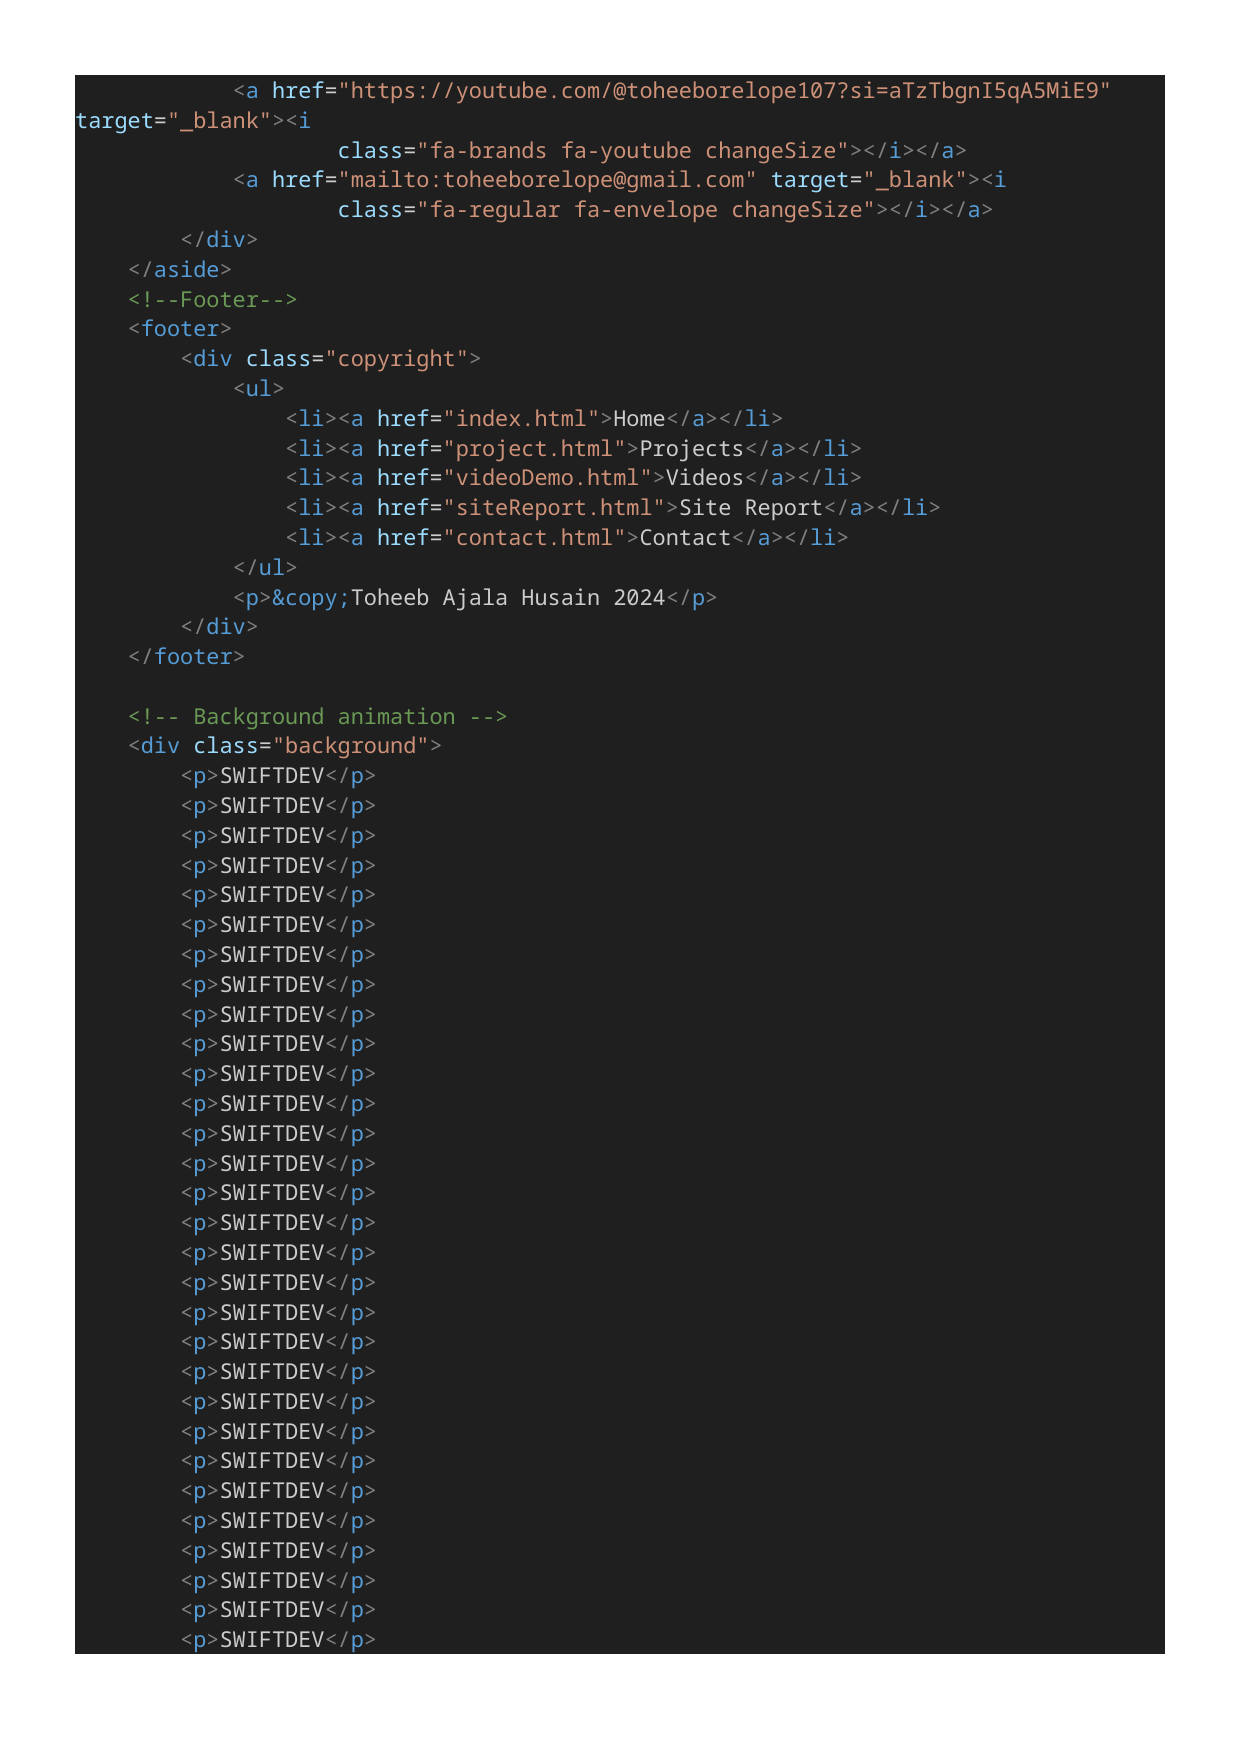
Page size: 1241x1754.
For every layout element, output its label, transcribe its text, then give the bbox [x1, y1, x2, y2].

text <p>SWIFTDEV</p> [75, 1207, 1165, 1237]
text </div> [75, 611, 1165, 641]
text <p>SWIFTDEV</p> [75, 820, 1165, 849]
text <p>SWIFTDEV</p> [75, 1118, 1165, 1147]
text <p>SWIFTDEV</p> [75, 1058, 1165, 1088]
text </aside> [75, 254, 1165, 283]
text class="fa-regular fa-envelope changeSize"></i></a> [75, 194, 1165, 224]
text <p>SWIFTDEV</p> [75, 1356, 1165, 1386]
text class="fa-brands fa-youtube changeSize"></i></a> [75, 134, 1165, 164]
text <p>SWIFTDEV</p> [75, 1237, 1165, 1267]
text <div class="copyright"> [75, 343, 1165, 373]
text <p>SWIFTDEV</p> [75, 879, 1165, 909]
text <p>SWIFTDEV</p> [75, 939, 1165, 969]
text <li><a href="index.html">Home</a></li> [75, 403, 1165, 432]
text <li><a href="project.html">Projects</a></li> [75, 432, 1165, 462]
text </footer> [75, 641, 1165, 671]
text <footer> [75, 313, 1165, 343]
text <li><a href="videoDemo.html">Videos</a></li> [75, 462, 1165, 492]
text <p>SWIFTDEV</p> [75, 1594, 1165, 1624]
text <p>SWIFTDEV</p> [75, 1445, 1165, 1475]
text <p>SWIFTDEV</p> [75, 1028, 1165, 1058]
text <p>SWIFTDEV</p> [75, 849, 1165, 879]
text <a href="mailto:toheeborelope@gmail.com" target="_blank"><i [75, 164, 1165, 194]
text <p>SWIFTDEV</p> [75, 1296, 1165, 1326]
text <p>&copy;Toheeb Ajala Husain 2024</p> [75, 581, 1165, 611]
text <p>SWIFTDEV</p> [75, 1505, 1165, 1535]
text <p>SWIFTDEV</p> [75, 1386, 1165, 1416]
text </div> [75, 224, 1165, 254]
text <p>SWIFTDEV</p> [75, 1177, 1165, 1207]
text <div class="background"> [75, 730, 1165, 760]
text <p>SWIFTDEV</p> [75, 760, 1165, 790]
text <p>SWIFTDEV</p> [75, 1564, 1165, 1594]
text <p>SWIFTDEV</p> [75, 1147, 1165, 1177]
text <p>SWIFTDEV</p> [75, 790, 1165, 820]
text <p>SWIFTDEV</p> [75, 1535, 1165, 1564]
text <!--Footer--> [75, 283, 1165, 313]
text <p>SWIFTDEV</p> [75, 998, 1165, 1028]
text <p>SWIFTDEV</p> [75, 909, 1165, 939]
text </ul> [75, 552, 1165, 581]
text <p>SWIFTDEV</p> [75, 1624, 1165, 1654]
text <!-- Background animation --> [75, 701, 1165, 730]
text <li><a href="siteReport.html">Site Report</a></li> [75, 492, 1165, 522]
text <p>SWIFTDEV</p> [75, 1088, 1165, 1118]
text <p>SWIFTDEV</p> [75, 1416, 1165, 1445]
text <p>SWIFTDEV</p> [75, 1475, 1165, 1505]
text <ul> [75, 373, 1165, 403]
text <a href="https://youtube.com/@toheeborelope107?si=aTzTbgnI5qA5MiE9" target="_blank"><i [75, 75, 1165, 134]
text <p>SWIFTDEV</p> [75, 1326, 1165, 1356]
text <li><a href="contact.html">Contact</a></li> [75, 522, 1165, 552]
text <p>SWIFTDEV</p> [75, 969, 1165, 998]
text <p>SWIFTDEV</p> [75, 1267, 1165, 1296]
